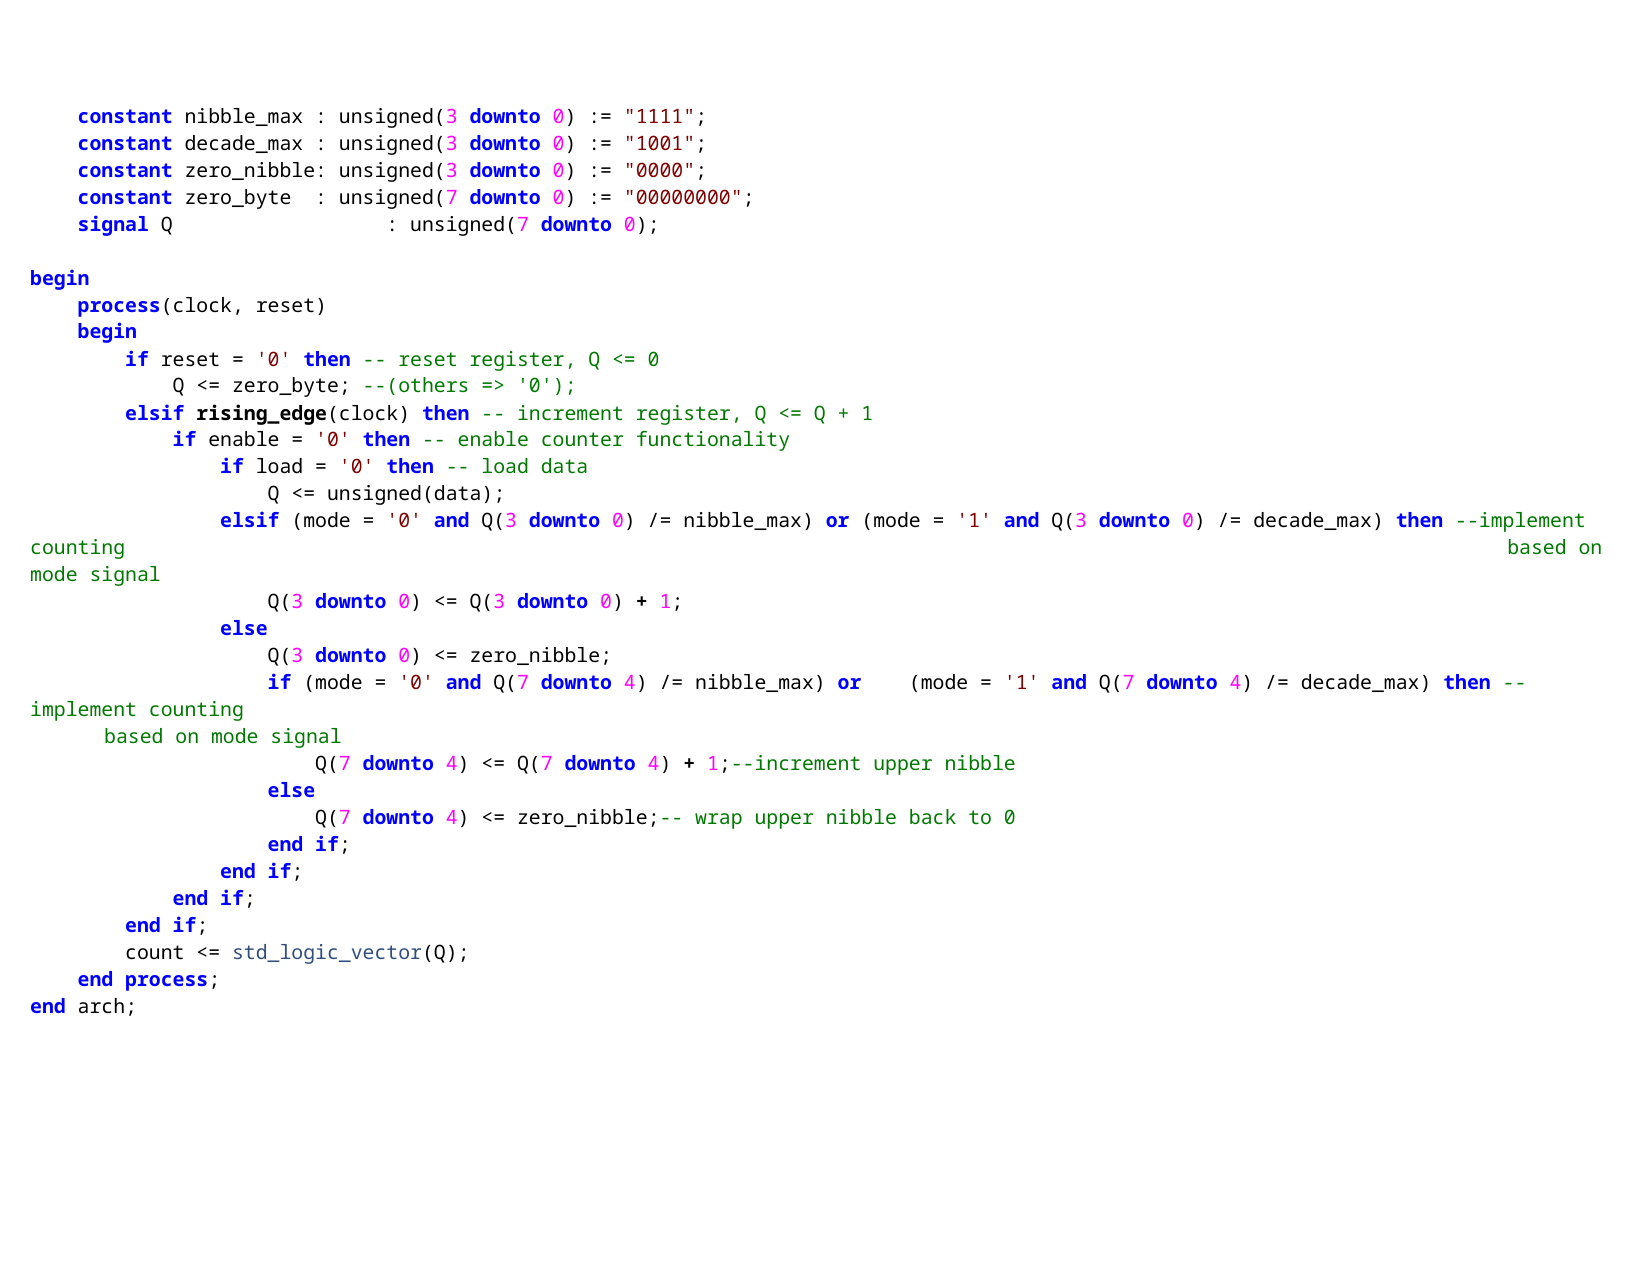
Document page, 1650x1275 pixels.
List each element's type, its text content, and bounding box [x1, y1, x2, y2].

text Q <= unsigned(data); [30, 480, 1620, 507]
text if (mode = '0' and Q(7 downto 4) /= nibble_max) or (mode = '1' and Q(7 downto 4) /= decade_max) then --implement counting based on mode signal [30, 668, 1620, 749]
text end if; [30, 884, 1620, 911]
text else [30, 776, 1620, 803]
text Q(3 downto 0) <= zero_nibble; [30, 642, 1620, 668]
text end if; [30, 911, 1620, 938]
text end arch; [30, 992, 1620, 1019]
text begin [30, 264, 1620, 291]
text end if; [30, 830, 1620, 857]
text elsif (mode = '0' and Q(3 downto 0) /= nibble_max) or (mode = '1' and Q(3 downto 0) /= decade_max) then --implement counting based on mode signal [30, 507, 1620, 588]
text end process; [30, 965, 1620, 992]
text begin [30, 318, 1620, 345]
text process(clock, reset) [30, 291, 1620, 318]
text count <= std_logic_vector(Q); [30, 938, 1620, 965]
text constant decade_max : unsigned(3 downto 0) := "1001"; [30, 129, 1620, 156]
text Q <= zero_byte; --(others => '0'); [30, 372, 1620, 399]
text else [30, 614, 1620, 642]
text constant nibble_max : unsigned(3 downto 0) := "1111"; [30, 102, 1620, 129]
text end if; [30, 857, 1620, 884]
text Q(7 downto 4) <= zero_nibble;-- wrap upper nibble back to 0 [30, 803, 1620, 830]
text if load = '0' then -- load data [30, 453, 1620, 480]
text constant zero_nibble: unsigned(3 downto 0) := "0000"; [30, 156, 1620, 183]
text elsif rising_edge(clock) then -- increment register, Q <= Q + 1 [30, 399, 1620, 426]
text if enable = '0' then -- enable counter functionality [30, 426, 1620, 453]
text Q(7 downto 4) <= Q(7 downto 4) + 1;--increment upper nibble [30, 749, 1620, 776]
text signal Q : unsigned(7 downto 0); [30, 210, 1620, 237]
text constant zero_byte : unsigned(7 downto 0) := "00000000"; [30, 183, 1620, 210]
text Q(3 downto 0) <= Q(3 downto 0) + 1; [30, 588, 1620, 614]
text if reset = '0' then -- reset register, Q <= 0 [30, 345, 1620, 372]
